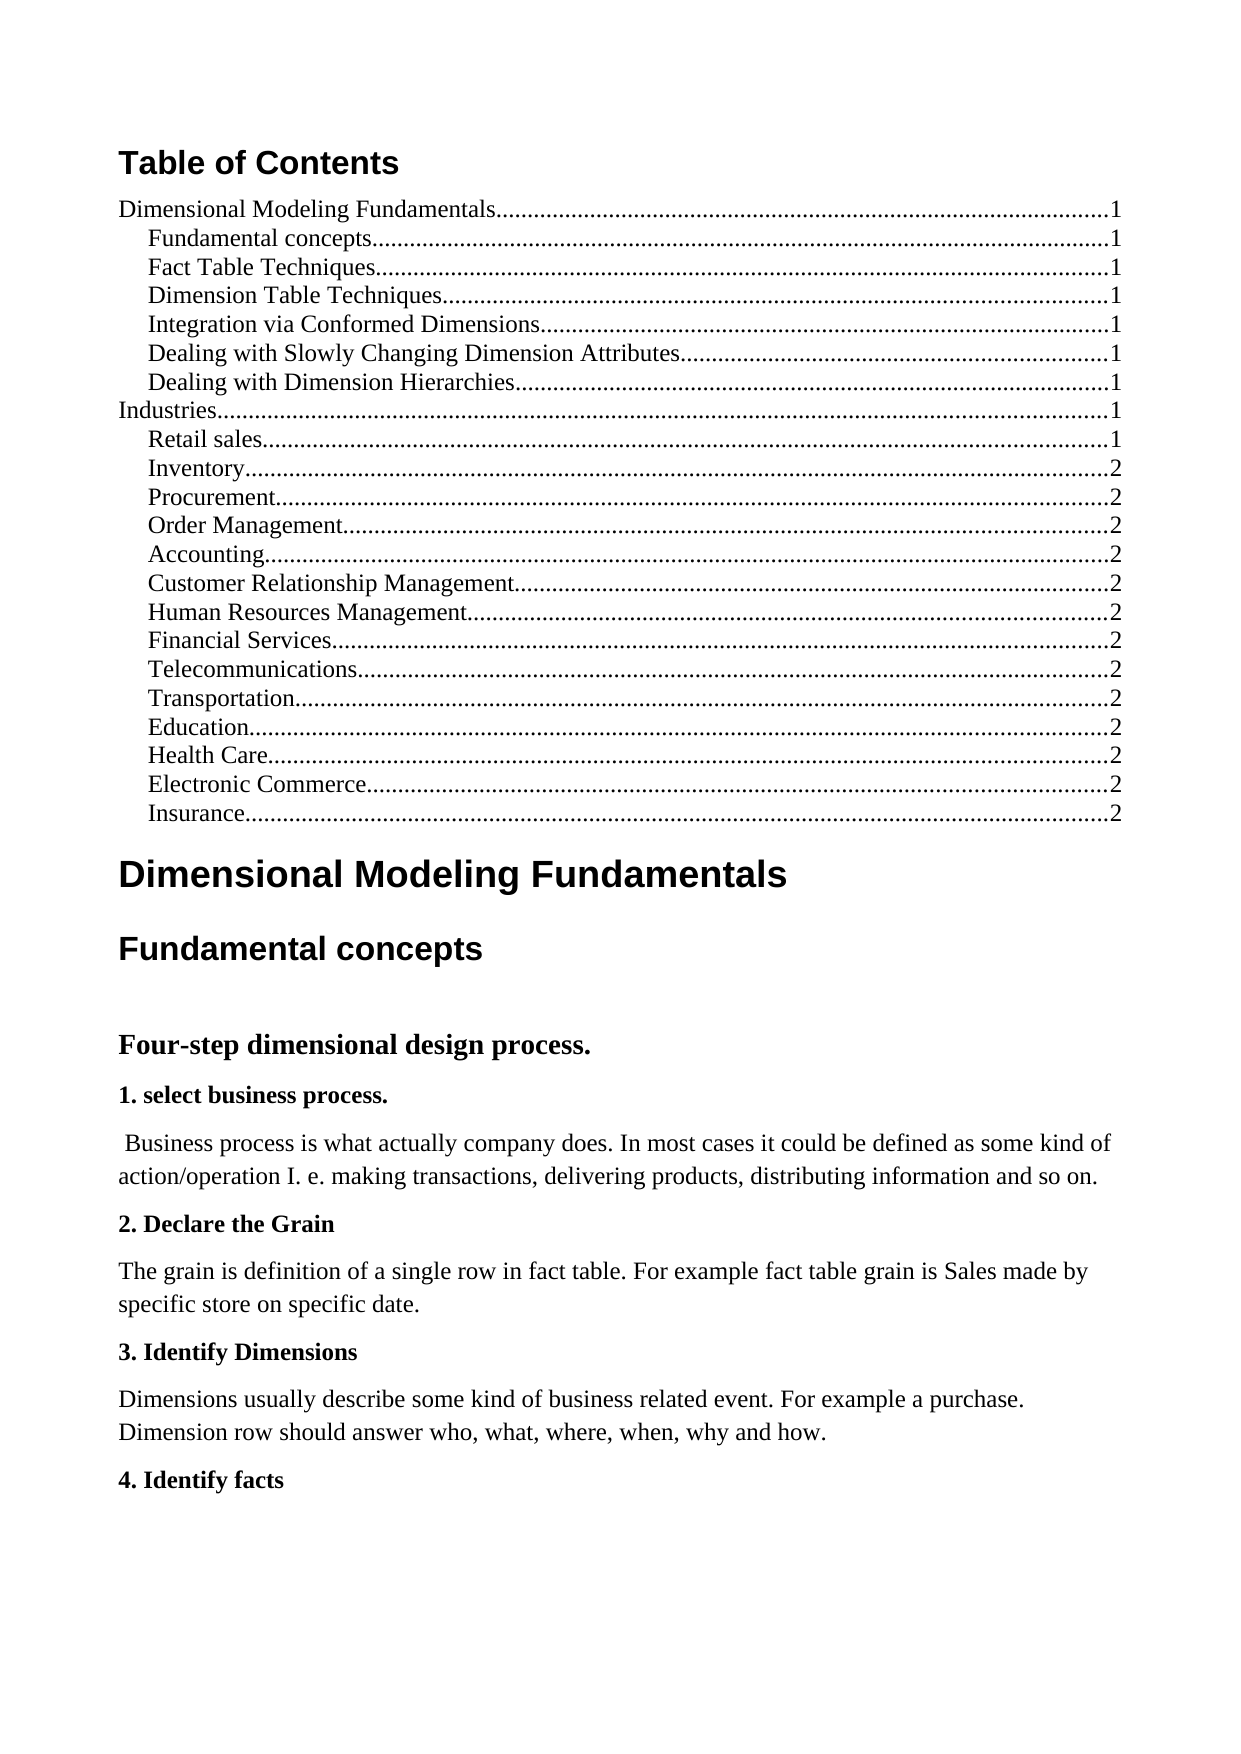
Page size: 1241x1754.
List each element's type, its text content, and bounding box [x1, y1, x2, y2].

text Fact Table Techniques 1 [148, 252, 1122, 280]
subtitle Fundamental concepts [118, 928, 1122, 967]
text Integration via Conformed Dimensions 1 [148, 309, 1122, 338]
text Inventory 2 [148, 453, 1122, 482]
text The grain is definition of a single row in fact table. For example fact table grain is Sales made by specific store on specific date. [118, 1256, 1122, 1318]
text Customer Relationship Management 2 [148, 568, 1122, 597]
text Telecommunications 2 [148, 654, 1122, 683]
text Procurement 2 [148, 482, 1122, 510]
text Industries 1 [118, 395, 1122, 424]
text Fundamental concepts 1 [148, 223, 1122, 252]
text Order Management 2 [148, 510, 1122, 539]
text 2. Declare the Grain [118, 1209, 1122, 1237]
text Health Care 2 [148, 740, 1122, 769]
text Dimension Table Techniques 1 [148, 280, 1122, 309]
text Dimensional Modeling Fundamentals 1 [118, 194, 1122, 223]
text Human Resources Management 2 [148, 597, 1122, 625]
text Dimensions usually describe some kind of business related event. For example a purchase. Dimension row should answer who, what, where, when, why and how. [118, 1384, 1122, 1446]
text Dealing with Slowly Changing Dimension Attributes 1 [148, 338, 1122, 367]
subtitle Dimensional Modeling Fundamentals [118, 852, 1122, 895]
text Insurance 2 [148, 798, 1122, 827]
text Dealing with Dimension Hierarchies 1 [148, 367, 1122, 395]
text Four-step dimensional design process. [118, 1027, 1122, 1061]
text Transportation 2 [148, 683, 1122, 712]
text Retail sales 1 [148, 424, 1122, 453]
text Business process is what actually company does. In most cases it could be defined as some kind of action/operation I. e. making transactions, delivering products, distributing information and so on. [118, 1128, 1122, 1190]
text Electronic Commerce 2 [148, 769, 1122, 798]
text 1. select business process. [118, 1080, 1122, 1109]
text Accounting 2 [148, 539, 1122, 568]
text 4. Identify facts [118, 1465, 1122, 1494]
text Financial Services 2 [148, 625, 1122, 654]
text Education 2 [148, 712, 1122, 740]
text 3. Identify Dimensions [118, 1337, 1122, 1366]
subtitle Table of Contents [118, 143, 1122, 182]
